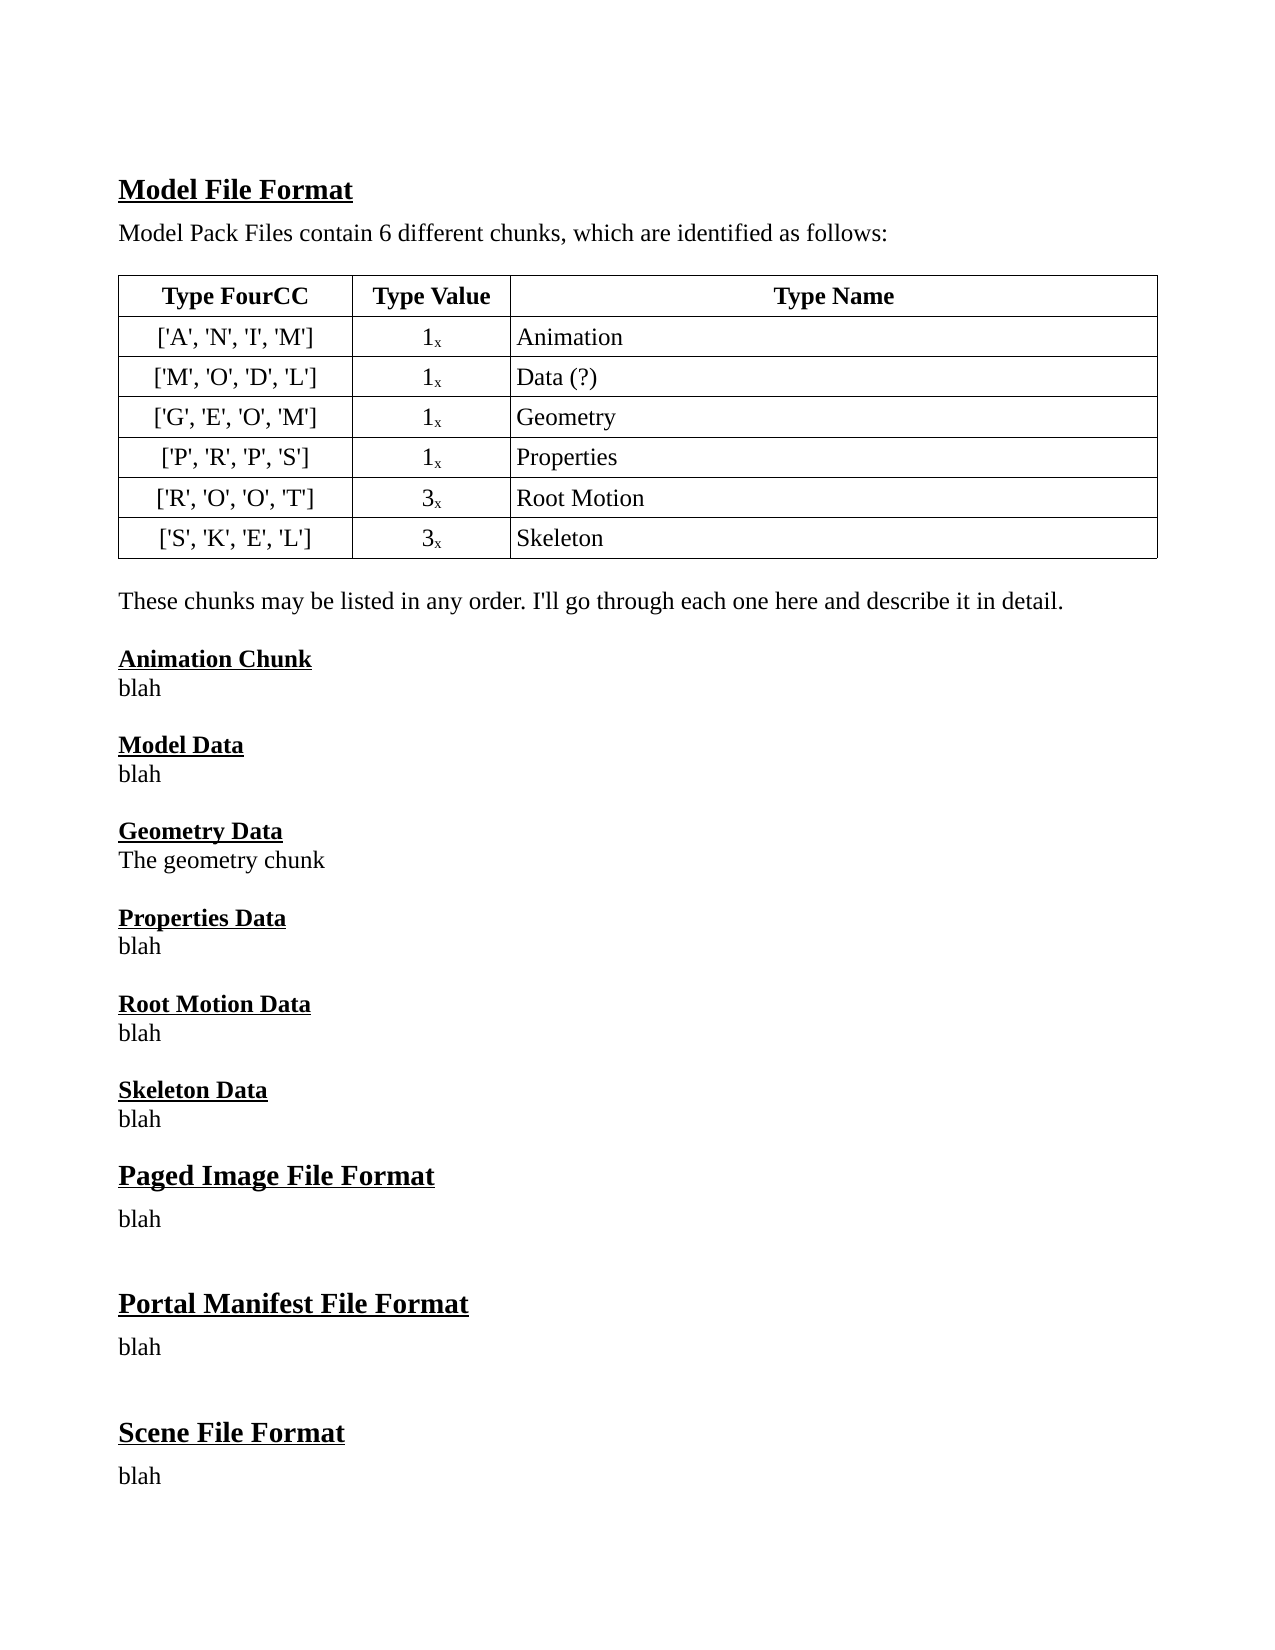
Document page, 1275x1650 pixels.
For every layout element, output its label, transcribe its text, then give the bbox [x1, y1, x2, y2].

table_header Type FourCC [119, 276, 352, 316]
table_cell ['P', 'R', 'P', 'S'] [119, 438, 352, 477]
subtitle Portal Manifest File Format [118, 1286, 1157, 1320]
table_cell Skeleton [511, 518, 1157, 558]
text Model Pack Files contain 6 different chunks, which are identified as follows: [118, 218, 1157, 247]
table_cell 1x [353, 438, 510, 477]
text Root Motion Data [118, 989, 1157, 1018]
table_cell 1x [353, 317, 510, 356]
table_header Type Name [511, 276, 1157, 316]
subtitle Paged Image File Format [118, 1158, 1157, 1191]
subtitle Model File Format [118, 172, 1157, 205]
table_cell Root Motion [511, 478, 1157, 517]
text blah [118, 1461, 1157, 1489]
text blah [118, 673, 1157, 701]
text blah [118, 1332, 1157, 1361]
table_cell 1x [353, 357, 510, 396]
table_cell Properties [511, 438, 1157, 477]
text Geometry Data [118, 816, 1157, 845]
table_cell Animation [511, 317, 1157, 356]
text blah [118, 1204, 1157, 1232]
text blah [118, 1104, 1157, 1133]
table_cell 1x [353, 397, 510, 437]
text Animation Chunk [118, 644, 1157, 673]
text The geometry chunk [118, 845, 1157, 874]
table_cell ['A', 'N', 'I', 'M'] [119, 317, 352, 356]
table_cell ['G', 'E', 'O', 'M'] [119, 397, 352, 437]
table_cell 3x [353, 478, 510, 517]
text These chunks may be listed in any order. I'll go through each one here and describe it in detail. [118, 586, 1157, 615]
table_cell ['R', 'O', 'O', 'T'] [119, 478, 352, 517]
table_cell ['M', 'O', 'D', 'L'] [119, 357, 352, 396]
table_cell Geometry [511, 397, 1157, 437]
table_header Type Value [353, 276, 510, 316]
text Skeleton Data [118, 1075, 1157, 1104]
text Properties Data [118, 903, 1157, 931]
text blah [118, 931, 1157, 960]
text Model Data [118, 730, 1157, 759]
text blah [118, 759, 1157, 788]
table_cell Data (?) [511, 357, 1157, 396]
table_cell ['S', 'K', 'E', 'L'] [119, 518, 352, 558]
subtitle Scene File Format [118, 1415, 1157, 1448]
text blah [118, 1018, 1157, 1046]
table_cell 3x [353, 518, 510, 558]
